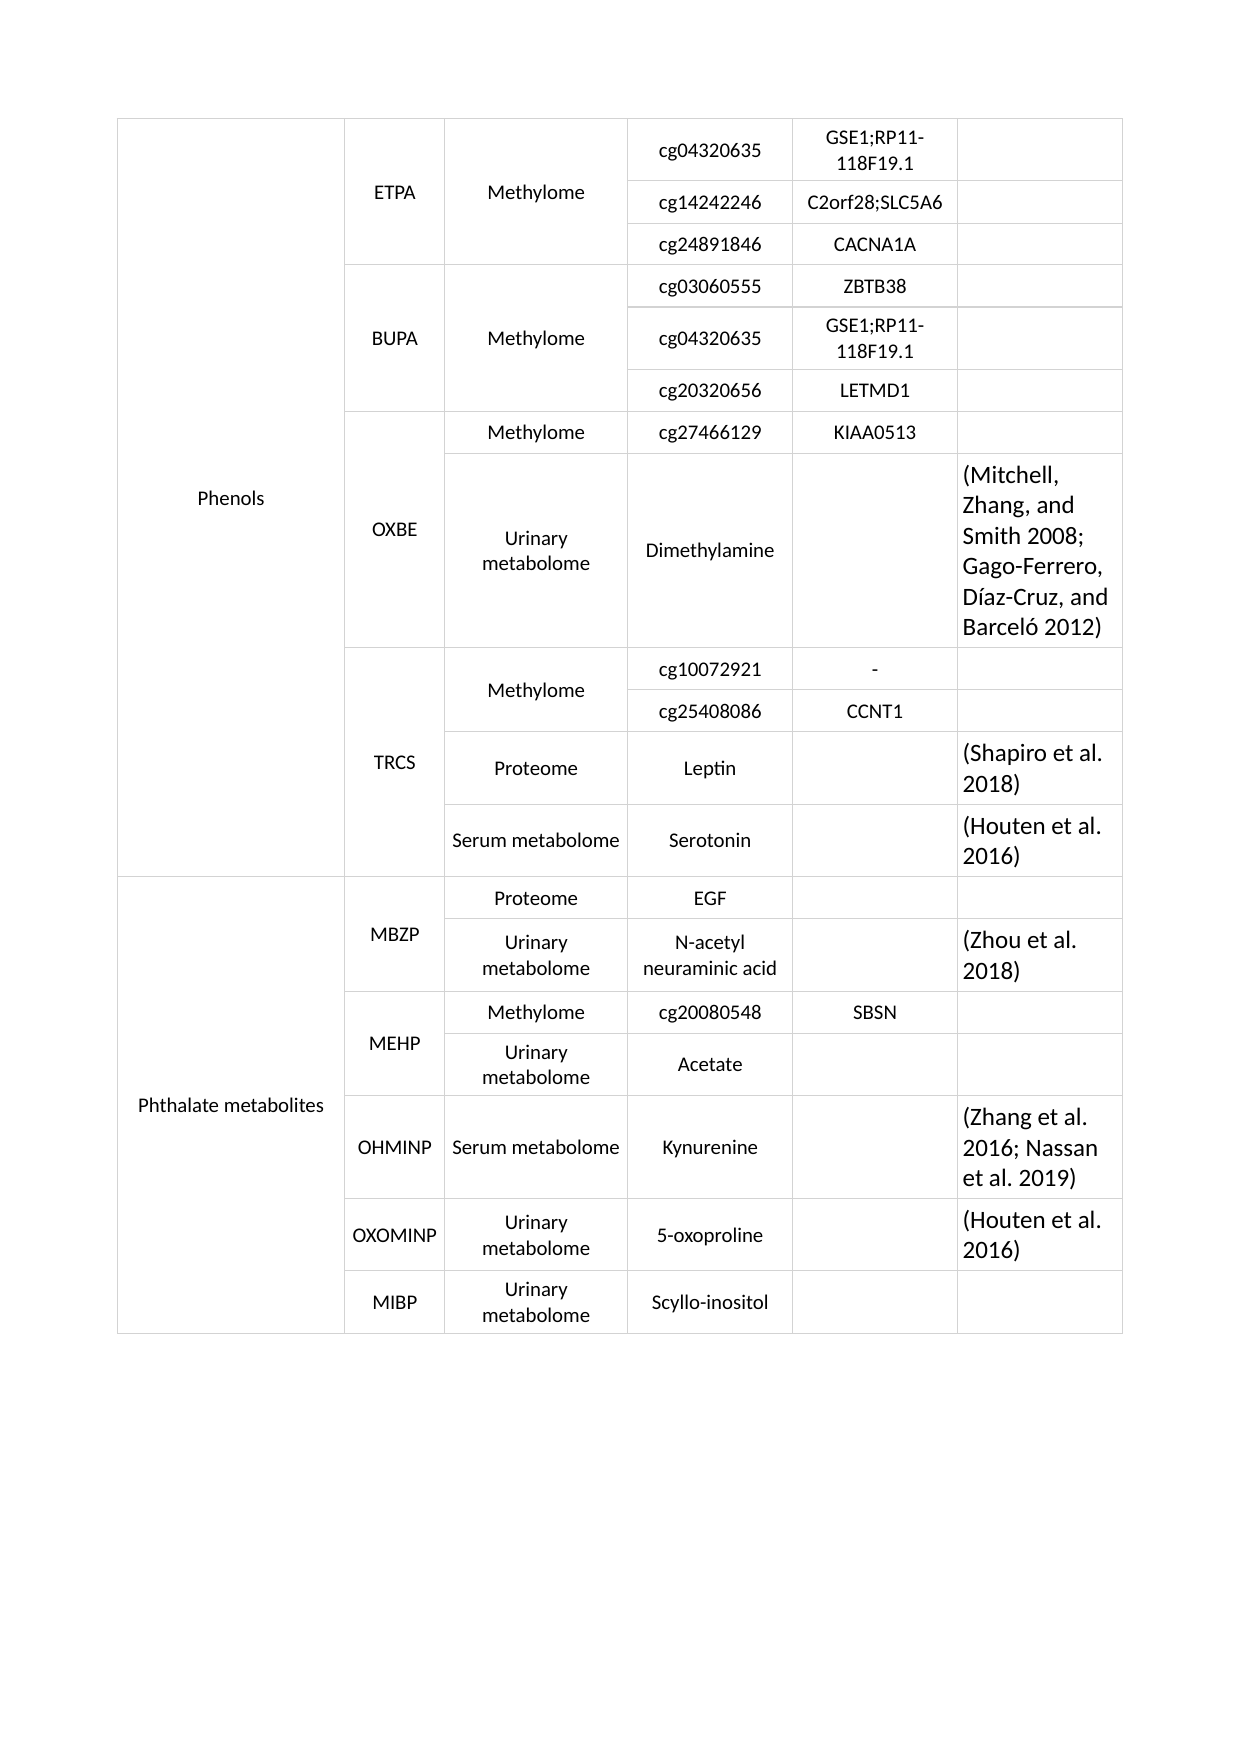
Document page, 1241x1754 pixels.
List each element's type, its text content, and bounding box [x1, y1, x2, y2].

table_cell Urinary metabolome [445, 919, 627, 991]
table_cell [793, 454, 957, 647]
table_cell GSE1;RP11-118F19.1 [793, 308, 957, 369]
table_cell [958, 1034, 1122, 1095]
table_cell cg25408086 [628, 690, 792, 731]
table_cell Urinary metabolome [445, 454, 627, 647]
table_cell MEHP [345, 992, 444, 1095]
table_cell Methylome [445, 265, 627, 411]
table_cell cg04320635 [628, 119, 792, 180]
table_cell [958, 877, 1122, 918]
table_cell Methylome [445, 992, 627, 1033]
table_cell (Zhang et al. 2016; Nassan et al. 2019) [958, 1096, 1122, 1198]
table_cell [958, 224, 1122, 264]
table_cell [958, 992, 1122, 1033]
table_cell Urinary metabolome [445, 1271, 627, 1333]
table_cell [958, 181, 1122, 222]
table_cell LETMD1 [793, 370, 957, 411]
table_cell [793, 732, 957, 804]
table_cell cg20320656 [628, 370, 792, 411]
table_cell GSE1;RP11-118F19.1 [793, 119, 957, 180]
table_cell KIAA0513 [793, 412, 957, 453]
table_cell OHMINP [345, 1096, 444, 1198]
table_cell Acetate [628, 1034, 792, 1095]
table_cell CACNA1A [793, 224, 957, 264]
table_cell [958, 648, 1122, 689]
table_cell Dimethylamine [628, 454, 792, 647]
table_cell Proteome [445, 732, 627, 804]
table_cell Leptin [628, 732, 792, 804]
table_cell [793, 919, 957, 991]
table_cell cg20080548 [628, 992, 792, 1033]
table_cell Serotonin [628, 805, 792, 876]
table_cell Urinary metabolome [445, 1199, 627, 1270]
table_cell (Shapiro et al. 2018) [958, 732, 1122, 804]
table_cell Proteome [445, 877, 627, 918]
table_cell [793, 877, 957, 918]
table_cell Urinary metabolome [445, 1034, 627, 1095]
table_cell MIBP [345, 1271, 444, 1333]
table_cell [958, 412, 1122, 453]
table_cell [793, 1199, 957, 1270]
table_cell MBZP [345, 877, 444, 991]
table_cell [958, 119, 1122, 180]
table_cell cg24891846 [628, 224, 792, 264]
table_cell CCNT1 [793, 690, 957, 731]
table_cell Serum metabolome [445, 805, 627, 876]
table_cell TRCS [345, 648, 444, 876]
table_cell (Houten et al. 2016) [958, 805, 1122, 876]
table_cell [793, 1096, 957, 1198]
table_cell Phenols [118, 119, 344, 876]
table_cell 5-oxoproline [628, 1199, 792, 1270]
table_cell (Houten et al. 2016) [958, 1199, 1122, 1270]
table_cell Scyllo-inositol [628, 1271, 792, 1333]
table_cell [793, 1271, 957, 1333]
table_cell OXOMINP [345, 1199, 444, 1270]
table_cell EGF [628, 877, 792, 918]
table_cell (Zhou et al. 2018) [958, 919, 1122, 991]
table_cell ETPA [345, 119, 444, 264]
table_cell cg03060555 [628, 265, 792, 306]
table_cell Phthalate metabolites [118, 877, 344, 1333]
table_cell OXBE [345, 412, 444, 647]
table_cell [793, 1034, 957, 1095]
table_cell Methylome [445, 648, 627, 731]
table_cell cg04320635 [628, 308, 792, 369]
table_cell [958, 1271, 1122, 1333]
table_cell BUPA [345, 265, 444, 411]
table_cell cg10072921 [628, 648, 792, 689]
table_cell Methylome [445, 412, 627, 453]
table_cell Kynurenine [628, 1096, 792, 1198]
table_cell cg27466129 [628, 412, 792, 453]
table_cell ZBTB38 [793, 265, 957, 306]
table_cell SBSN [793, 992, 957, 1033]
table_cell [958, 265, 1122, 306]
table_cell [958, 690, 1122, 731]
table_cell Serum metabolome [445, 1096, 627, 1198]
table_cell Methylome [445, 119, 627, 264]
table_cell [793, 805, 957, 876]
table_cell C2orf28;SLC5A6 [793, 181, 957, 222]
table_cell cg14242246 [628, 181, 792, 222]
table_cell [958, 308, 1122, 369]
table_cell [958, 370, 1122, 411]
table_cell - [793, 648, 957, 689]
table_cell (Mitchell, Zhang, and Smith 2008; Gago-Ferrero, Díaz-Cruz, and Barceló 2012) [958, 454, 1122, 647]
table_cell N-acetyl neuraminic acid [628, 919, 792, 991]
